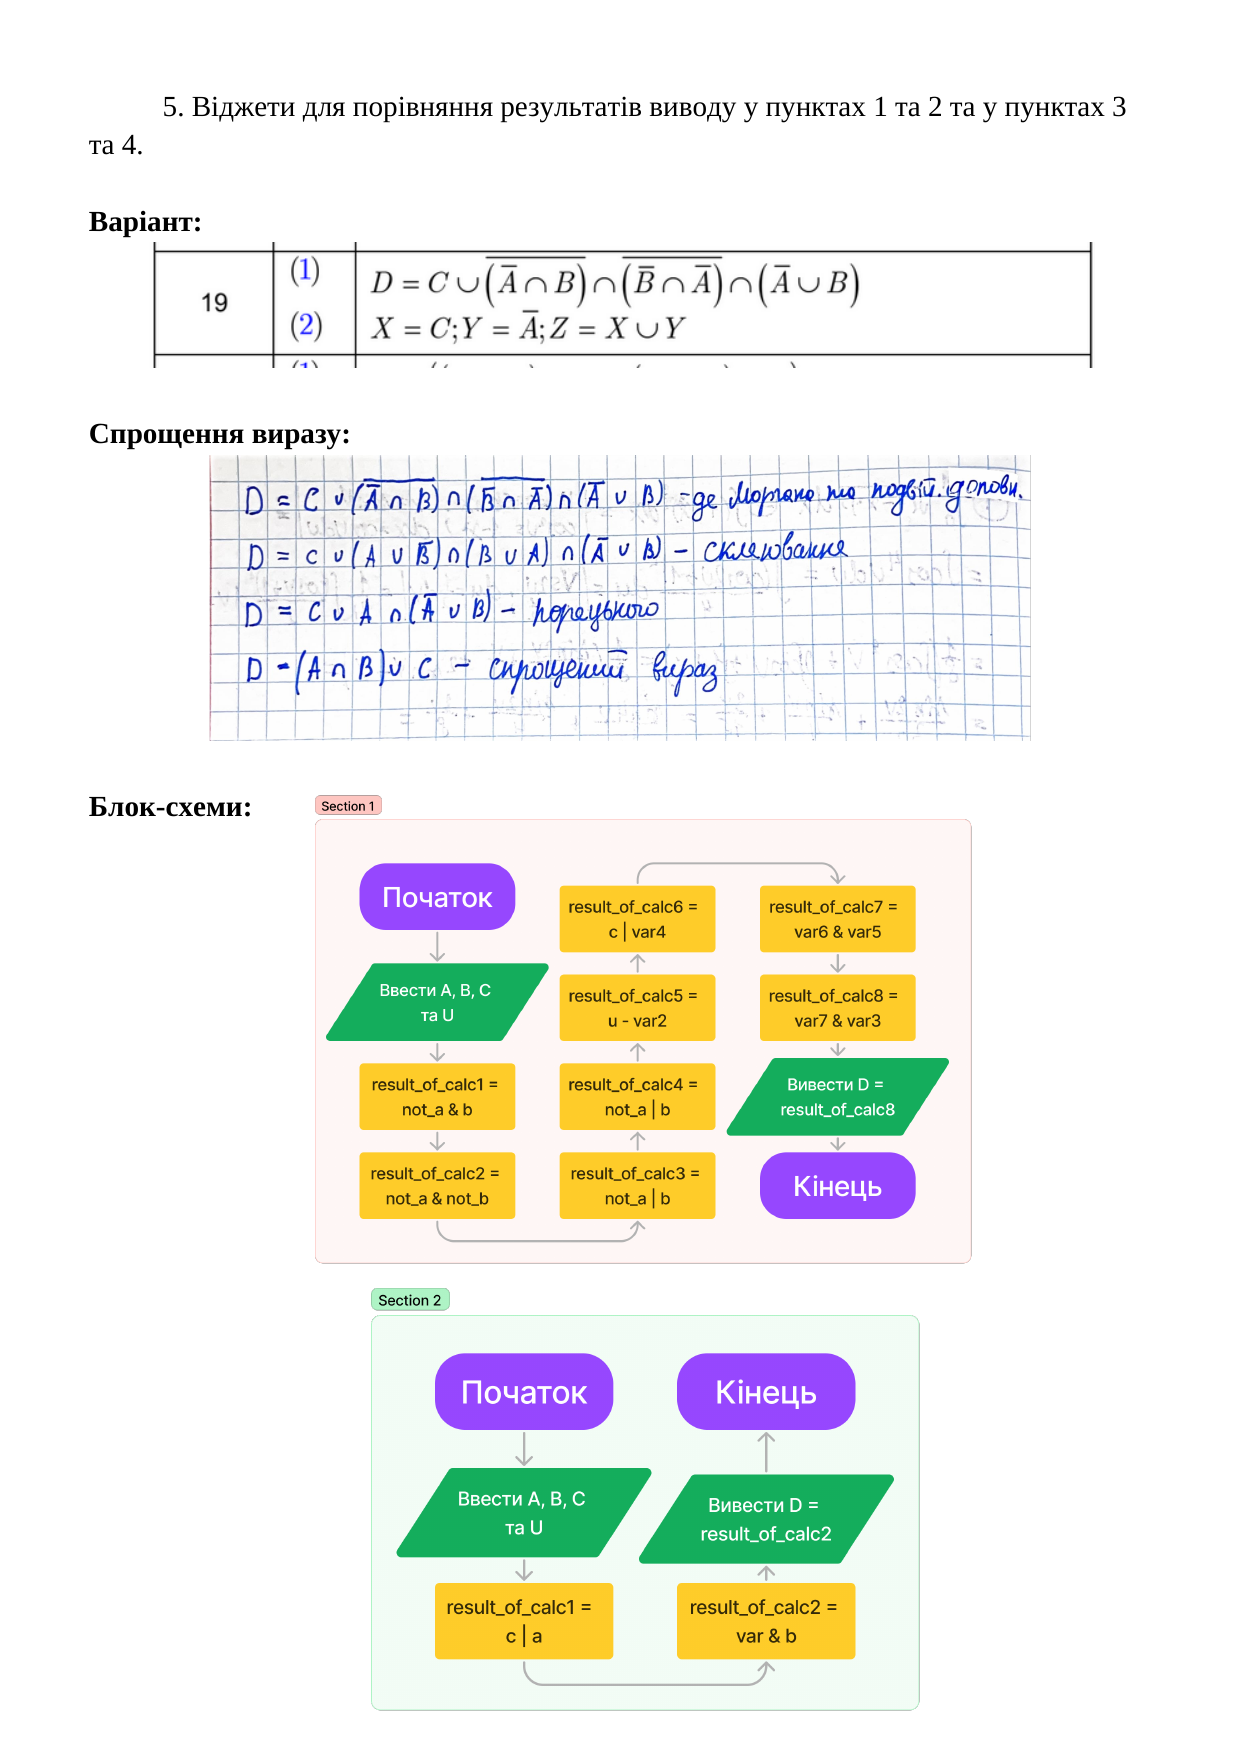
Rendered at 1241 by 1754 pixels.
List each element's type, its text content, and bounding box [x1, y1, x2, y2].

picture [140, 242, 1100, 368]
text Блок-схеми: [89, 789, 1152, 823]
picture [209, 455, 1031, 741]
picture [287, 791, 999, 1742]
text 5. Віджети для порівняння результатів виводу у пунктах 1 та 2 та у пунктах 3 та 4. [89, 89, 1152, 161]
text Спрощення виразу: [89, 416, 1152, 450]
text Варіант: [89, 204, 1152, 238]
